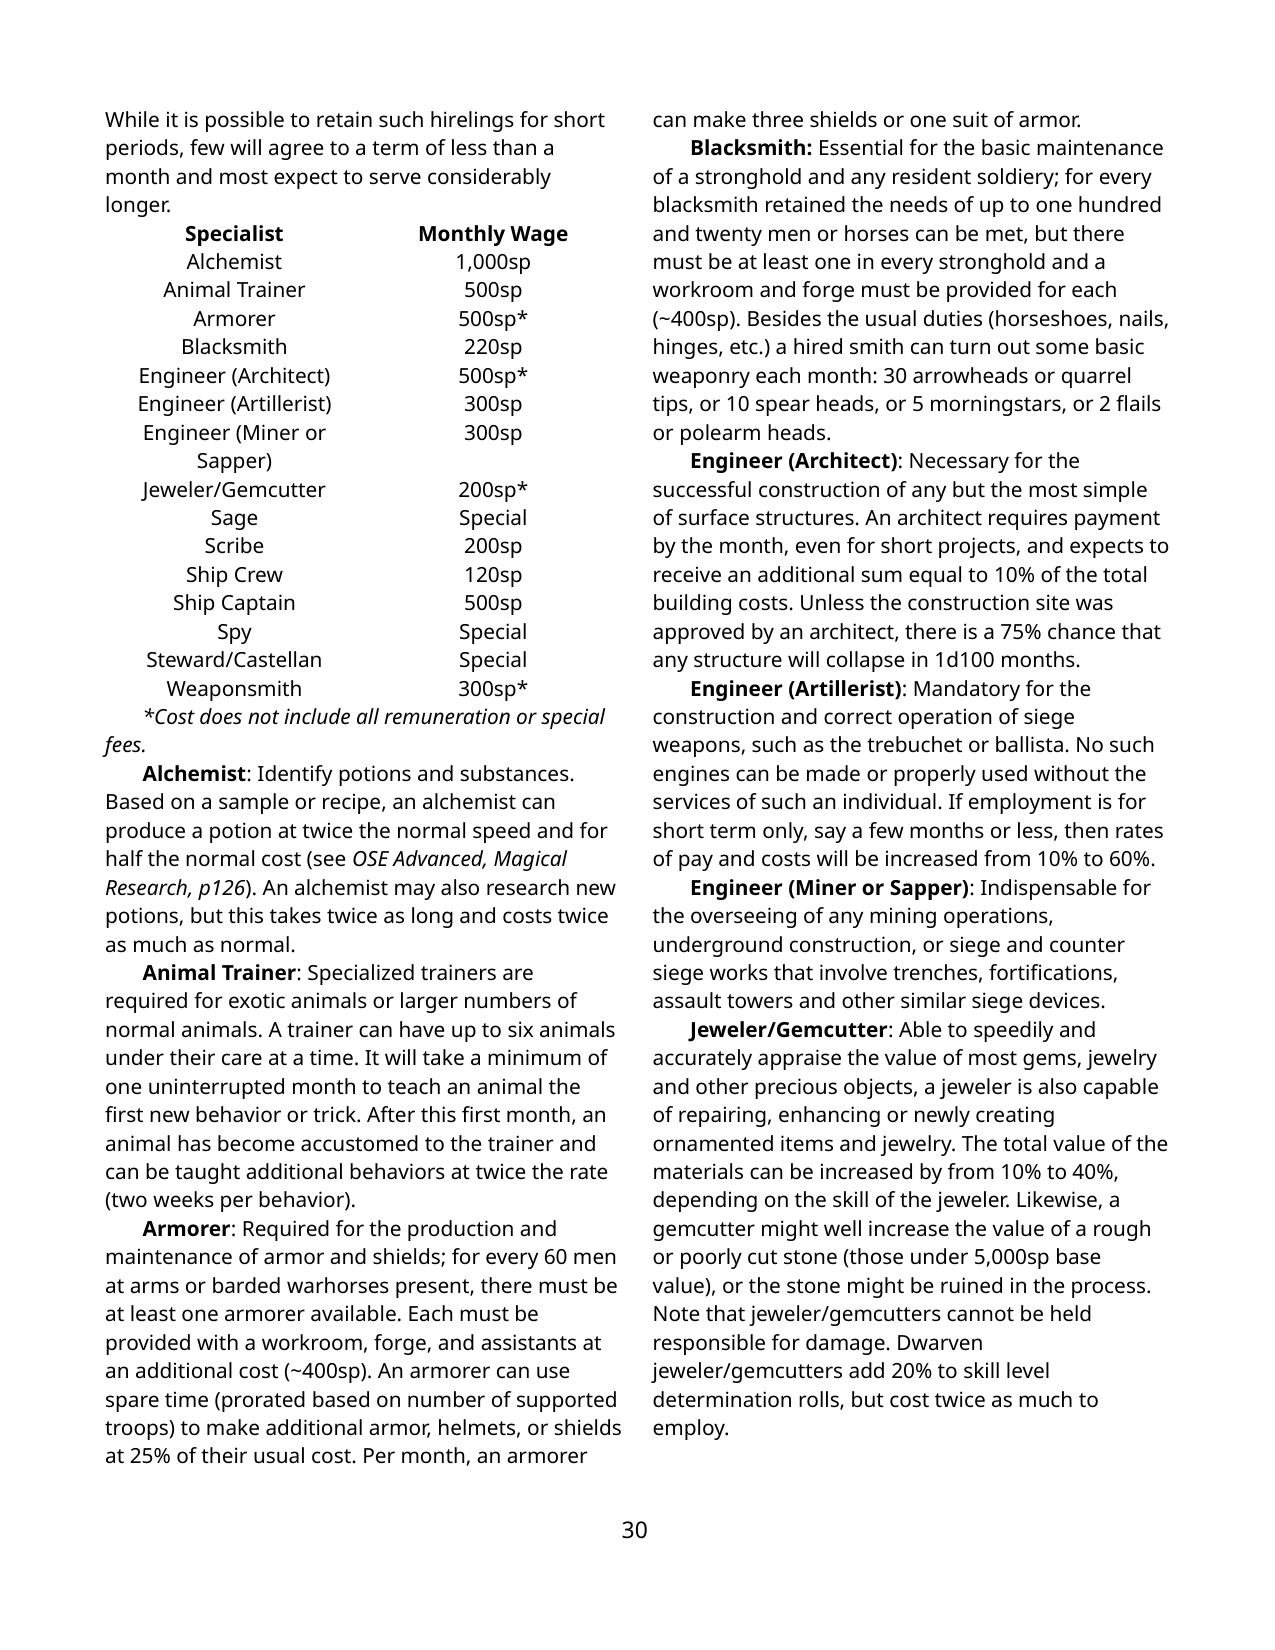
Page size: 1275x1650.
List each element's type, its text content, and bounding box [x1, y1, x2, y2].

table_cell Engineer (Architect) [105, 361, 364, 389]
table_cell 300sp [364, 418, 622, 475]
text Animal Trainer: Specialized trainers are required for exotic animals or larger numbers of normal animals. A trainer can have up to six animals under their care at a time. It will take a minimum of one uninterrupted month to teach an animal the first new behavior or trick. After this first month, an animal has become accustomed to the trainer and can be taught additional behaviors at twice the rate (two weeks per behavior). [105, 958, 622, 1214]
table_cell Alchemist [105, 247, 364, 276]
text Blacksmith: Essential for the basic maintenance of a stronghold and any resident soldiery; for every blacksmith retained the needs of up to one hundred and twenty men or horses can be met, but there must be at least one in every stronghold and a workroom and forge must be provided for each (~400sp). Besides the usual duties (horseshoes, nails, hinges, etc.) a hired smith can turn out some basic weaponry each month: 30 arrowheads or quarrel tips, or 10 spear heads, or 5 morningstars, or 2 flails or polearm heads. [652, 133, 1170, 446]
table_cell 120sp [364, 560, 622, 588]
table_cell 200sp [364, 532, 622, 560]
table_header Monthly Wage [364, 219, 622, 247]
table_cell 220sp [364, 333, 622, 361]
table_cell Special [364, 503, 622, 532]
table_cell 200sp* [364, 475, 622, 503]
text Engineer (Artillerist): Mandatory for the construction and correct operation of siege weapons, such as the trebuchet or ballista. No such engines can be made or properly used without the services of such an individual. If employment is for short term only, say a few months or less, then rates of pay and costs will be increased from 10% to 60%. [652, 674, 1170, 873]
text *Cost does not include all remuneration or special fees. [105, 702, 622, 759]
table_cell Sage [105, 503, 364, 532]
text Engineer (Architect): Necessary for the successful construction of any but the most simple of surface structures. An architect requires payment by the month, even for short projects, and expects to receive an additional sum equal to 10% of the total building costs. Unless the construction site was approved by an architect, there is a 75% chance that any structure will collapse in 1d100 months. [652, 446, 1170, 674]
table_cell Animal Trainer [105, 276, 364, 304]
table_cell Steward/Castellan [105, 645, 364, 674]
text Alchemist: Identify potions and substances. Based on a sample or recipe, an alchemist can produce a potion at twice the normal speed and for half the normal cost (see OSE Advanced, Magical Research, p126). An alchemist may also research new potions, but this takes twice as long and costs twice as much as normal. [105, 759, 622, 958]
table_cell 500sp* [364, 304, 622, 332]
table_cell Ship Captain [105, 589, 364, 617]
table_cell 500sp [364, 276, 622, 304]
table_header Specialist [105, 219, 364, 247]
text Armorer: Required for the production and maintenance of armor and shields; for every 60 men at arms or barded warhorses present, there must be at least one armorer available. Each must be provided with a workroom, forge, and assistants at an additional cost (~400sp). An armorer can use spare time (prorated based on number of supported troops) to make additional armor, helmets, or shields at 25% of their usual cost. Per month, an armorer [105, 1214, 622, 1470]
table_cell 300sp* [364, 674, 622, 702]
table_cell 1,000sp [364, 247, 622, 276]
table_cell 500sp* [364, 361, 622, 389]
table_cell Ship Crew [105, 560, 364, 588]
table_cell Engineer (Artillerist) [105, 389, 364, 418]
table_cell Armorer [105, 304, 364, 332]
table_cell 300sp [364, 389, 622, 418]
table_cell Engineer (Miner or Sapper) [105, 418, 364, 475]
text While it is possible to retain such hirelings for short periods, few will agree to a term of less than a month and most expect to serve considerably longer. [105, 105, 622, 219]
text can make three shields or one suit of armor. [652, 105, 1170, 133]
table_cell Spy [105, 617, 364, 645]
table_cell Special [364, 617, 622, 645]
table_cell 500sp [364, 589, 622, 617]
text Engineer (Miner or Sapper): Indispensable for the overseeing of any mining operations, underground construction, or siege and counter siege works that involve trenches, fortifications, assault towers and other similar siege devices. [652, 873, 1170, 1015]
table_cell Scribe [105, 532, 364, 560]
text Jeweler/Gemcutter: Able to speedily and accurately appraise the value of most gems, jewelry and other precious objects, a jeweler is also capable of repairing, enhancing or newly creating ornamented items and jewelry. The total value of the materials can be increased by from 10% to 40%, depending on the skill of the jeweler. Likewise, a gemcutter might well increase the value of a rough or poorly cut stone (those under 5,000sp base value), or the stone might be ruined in the process. Note that jeweler/gemcutters cannot be held responsible for damage. Dwarven jeweler/gemcutters add 20% to skill level determination rolls, but cost twice as much to employ. [652, 1015, 1170, 1442]
table_cell Special [364, 645, 622, 674]
table_cell Jeweler/Gemcutter [105, 475, 364, 503]
table_cell Blacksmith [105, 333, 364, 361]
table_cell Weaponsmith [105, 674, 364, 702]
